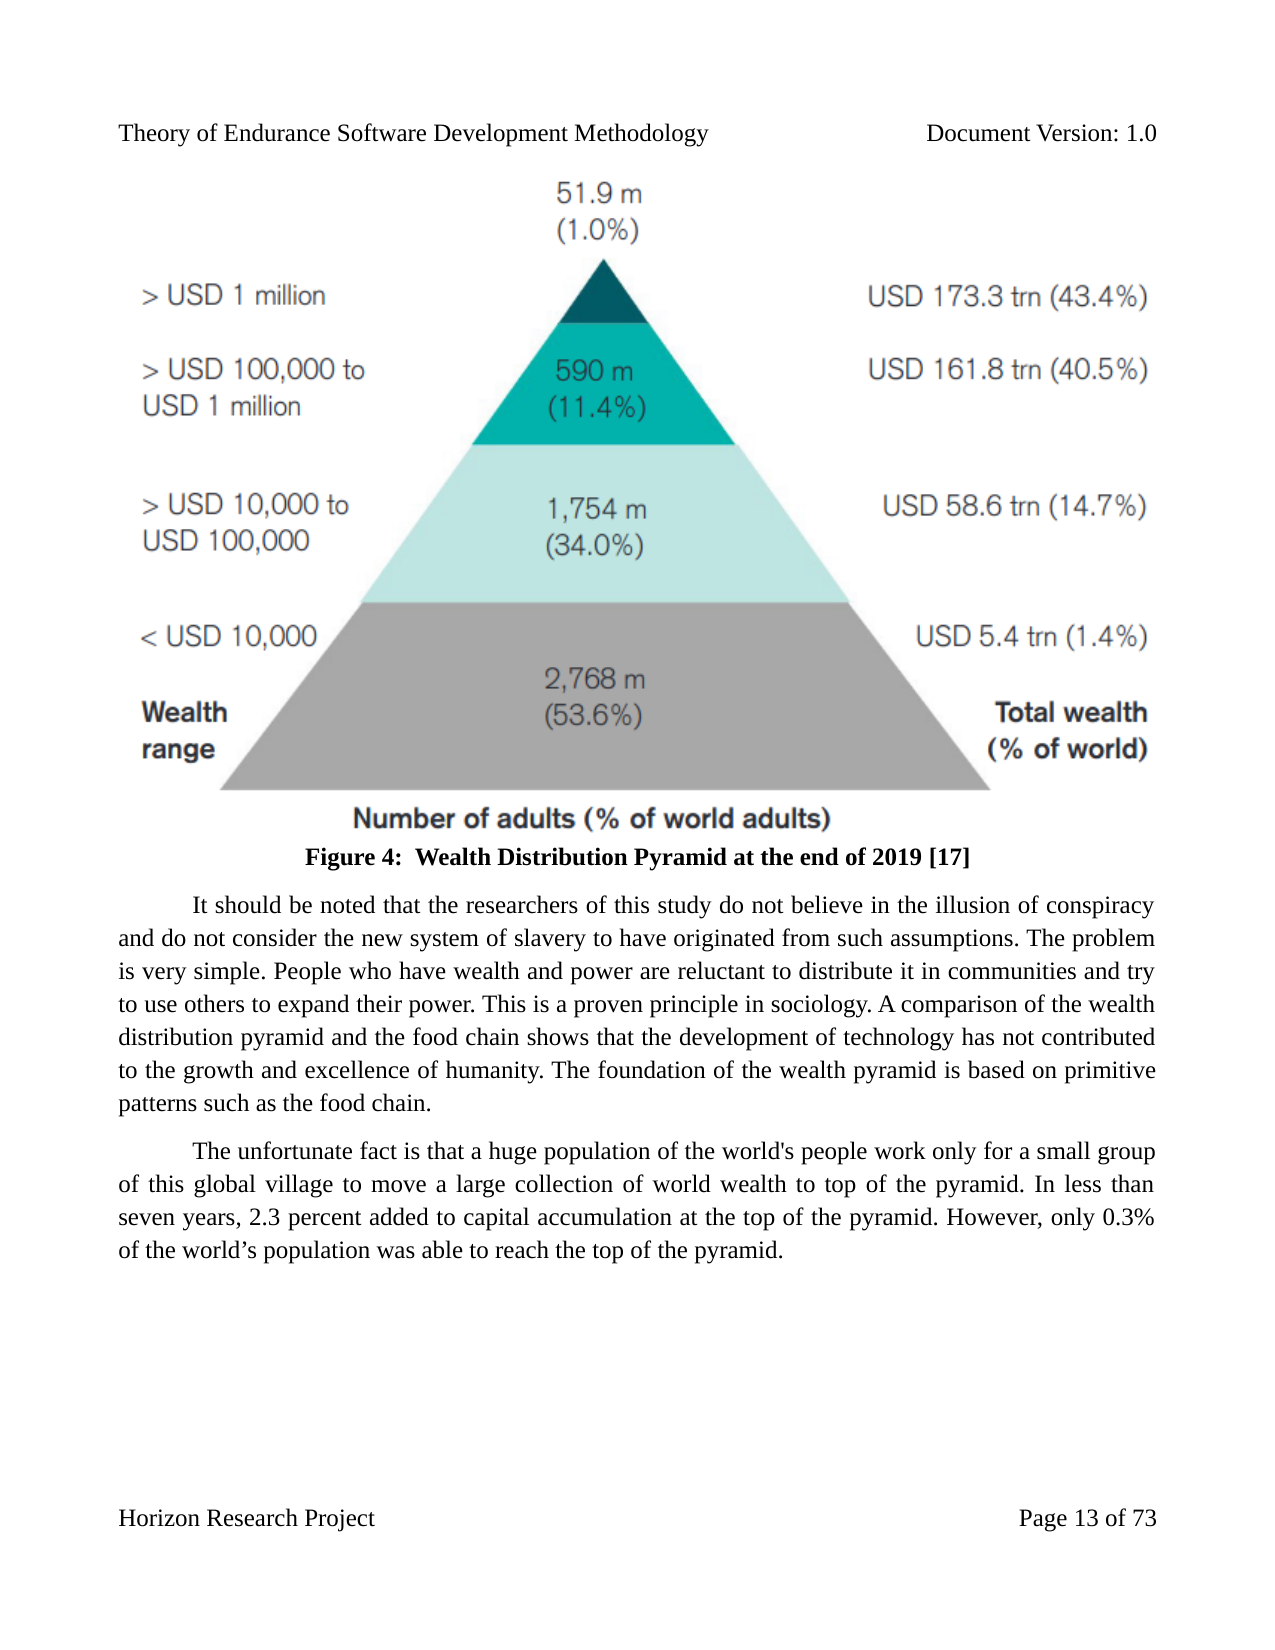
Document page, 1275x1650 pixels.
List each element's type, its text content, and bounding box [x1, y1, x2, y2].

picture [118, 176, 1157, 839]
text The unfortunate fact is that a huge population of the world's people work only for a small group of this global village to move a large collection of world wealth to top of the pyramid. In less than seven years, 2.3 percent added to capital accumulation at the top of the pyramid. However, only 0.3% of the world’s population was able to reach the top of the pyramid. [118, 1136, 1157, 1263]
text It should be noted that the researchers of this study do not believe in the illusion of conspiracy and do not consider the new system of slavery to have originated from such assumptions. The problem is very simple. People who have wealth and power are reluctant to distribute it in communities and try to use others to expand their power. This is a proven principle in sociology. A comparison of the wealth distribution pyramid and the food chain shows that the development of technology has not contributed to the growth and excellence of humanity. The foundation of the wealth pyramid is based on primitive patterns such as the food chain. [118, 890, 1157, 1117]
text Figure 4: Wealth Distribution Pyramid at the end of 2019 [17] [118, 839, 1157, 871]
